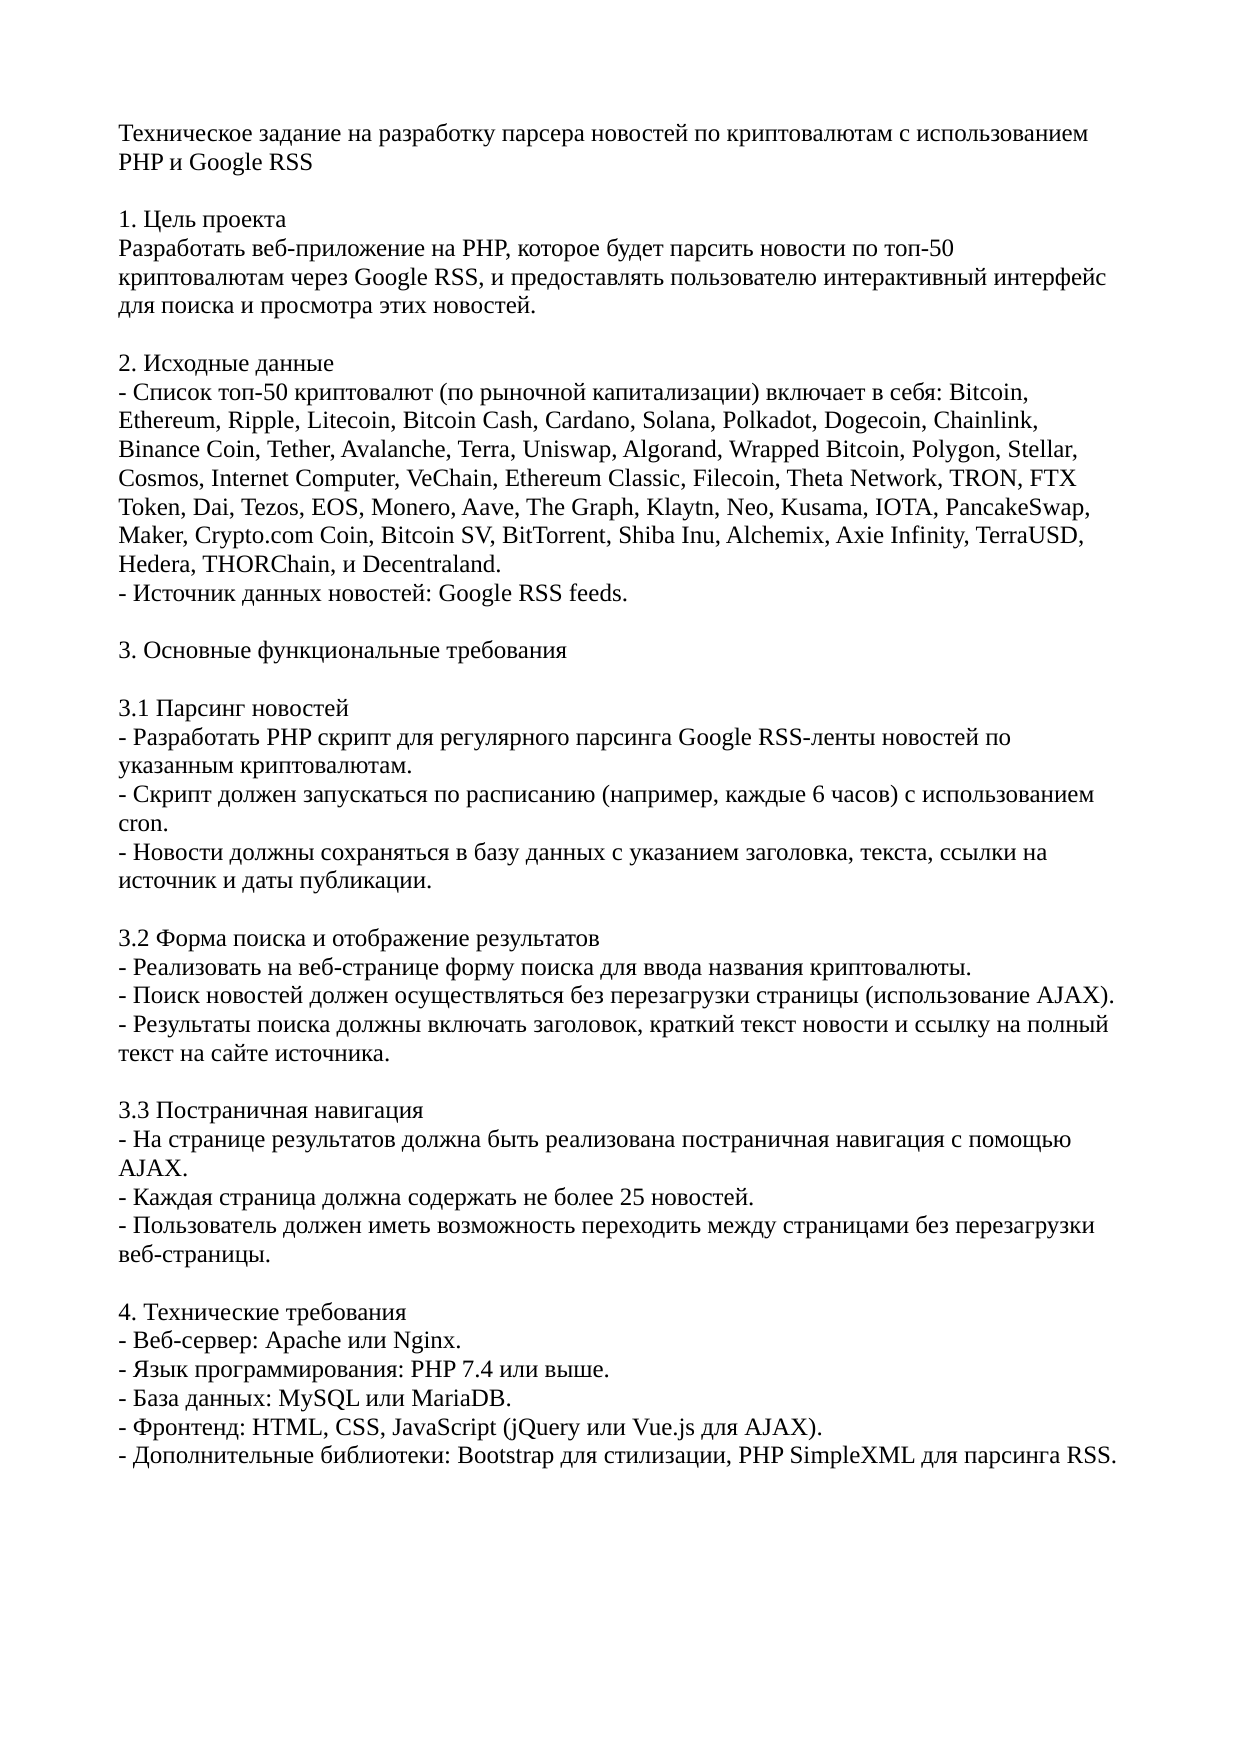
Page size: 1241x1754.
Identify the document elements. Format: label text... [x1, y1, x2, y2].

text - Список топ-50 криптовалют (по рыночной капитализации) включает в себя: Bitcoin, Ethereum, Ripple, Litecoin, Bitcoin Cash, Cardano, Solana, Polkadot, Dogecoin, Chainlink, Binance Coin, Tether, Avalanche, Terra, Uniswap, Algorand, Wrapped Bitcoin, Polygon, Stellar, Cosmos, Internet Computer, VeChain, Ethereum Classic, Filecoin, Theta Network, TRON, FTX Token, Dai, Tezos, EOS, Monero, Aave, The Graph, Klaytn, Neo, Kusama, IOTA, PancakeSwap, Maker, Crypto.com Coin, Bitcoin SV, BitTorrent, Shiba Inu, Alchemix, Axie Infinity, TerraUSD, Hedera, THORChain, и Decentraland. [118, 377, 1122, 578]
text - Дополнительные библиотеки: Bootstrap для стилизации, PHP SimpleXML для парсинга RSS. [118, 1441, 1122, 1469]
text Техническое задание на разработку парсера новостей по криптовалютам с использованием PHP и Google RSS [118, 118, 1122, 176]
text 2. Исходные данные [118, 348, 1122, 377]
text - Веб-сервер: Apache или Nginx. [118, 1326, 1122, 1354]
text 3. Основные функциональные требования [118, 636, 1122, 664]
text - Новости должны сохраняться в базу данных с указанием заголовка, текста, ссылки на источник и даты публикации. [118, 837, 1122, 894]
text - Язык программирования: PHP 7.4 или выше. [118, 1354, 1122, 1383]
text - Реализовать на веб-странице форму поиска для ввода названия криптовалюты. [118, 952, 1122, 981]
text - Источник данных новостей: Google RSS feeds. [118, 578, 1122, 607]
text - База данных: MySQL или MariaDB. [118, 1383, 1122, 1412]
text 3.2 Форма поиска и отображение результатов [118, 923, 1122, 952]
text 1. Цель проекта [118, 204, 1122, 233]
text 3.1 Парсинг новостей [118, 693, 1122, 722]
text - Каждая страница должна содержать не более 25 новостей. [118, 1182, 1122, 1211]
text - На странице результатов должна быть реализована постраничная навигация с помощью AJAX. [118, 1124, 1122, 1182]
text - Результаты поиска должны включать заголовок, краткий текст новости и ссылку на полный текст на сайте источника. [118, 1009, 1122, 1067]
text 3.3 Постраничная навигация [118, 1096, 1122, 1124]
text - Фронтенд: HTML, CSS, JavaScript (jQuery или Vue.js для AJAX). [118, 1412, 1122, 1441]
text Разработать веб-приложение на PHP, которое будет парсить новости по топ-50 криптовалютам через Google RSS, и предоставлять пользователю интерактивный интерфейс для поиска и просмотра этих новостей. [118, 233, 1122, 319]
text - Разработать PHP скрипт для регулярного парсинга Google RSS-ленты новостей по указанным криптовалютам. [118, 722, 1122, 779]
text - Поиск новостей должен осуществляться без перезагрузки страницы (использование AJAX). [118, 981, 1122, 1009]
text - Скрипт должен запускаться по расписанию (например, каждые 6 часов) с использованием cron. [118, 779, 1122, 837]
text 4. Технические требования [118, 1297, 1122, 1326]
text - Пользователь должен иметь возможность переходить между страницами без перезагрузки веб-страницы. [118, 1211, 1122, 1268]
